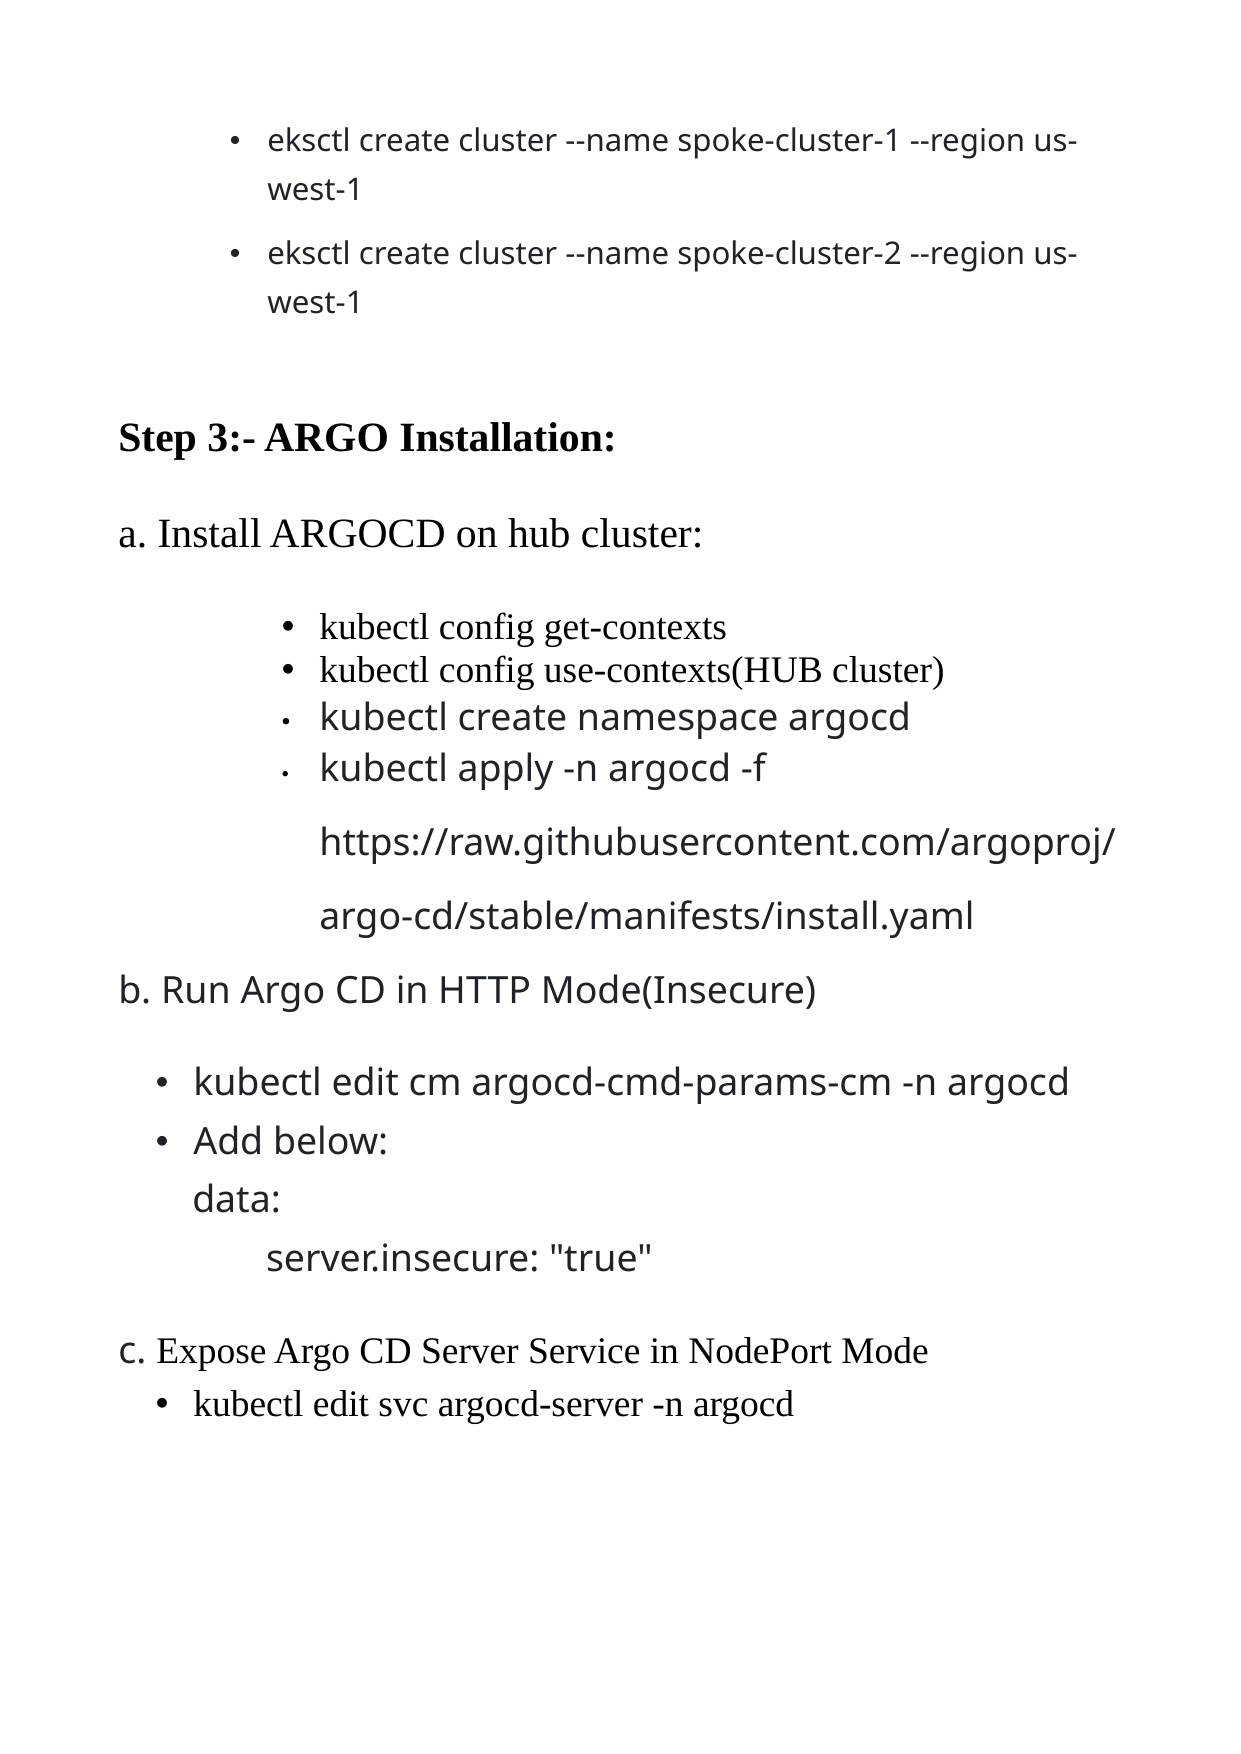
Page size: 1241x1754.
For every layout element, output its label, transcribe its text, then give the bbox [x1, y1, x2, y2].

list eksctl create cluster --name spoke-cluster-1 --region us-west-1 [229, 118, 1122, 210]
text Step 3:- ARGO Installation: [118, 413, 1122, 461]
list kubectl edit svc argocd-server -n argocd [156, 1382, 1122, 1425]
text a. Install ARGOCD on hub cluster: [118, 509, 1122, 557]
text c. Expose Argo CD Server Service in NodePort Mode [118, 1323, 1122, 1374]
list eksctl create cluster --name spoke-cluster-2 --region us-west-1 [229, 231, 1122, 322]
list kubectl create namespace argocd [282, 691, 1122, 742]
list Add below: [156, 1114, 1122, 1165]
list kubectl config get-contexts [282, 604, 1122, 648]
text server.insecure: "true" [118, 1231, 1122, 1282]
text data: [118, 1173, 1122, 1224]
list kubectl apply -n argocd -f https://raw.githubusercontent.com/argoproj/argo-cd/stable/manifests/install.yaml [282, 742, 1122, 941]
text b. Run Argo CD in HTTP Mode(Insecure) [118, 964, 1122, 1015]
list kubectl config use-contexts(HUB cluster) [282, 648, 1122, 691]
list kubectl edit cm argocd-cmd-params-cm -n argocd [156, 1055, 1122, 1106]
